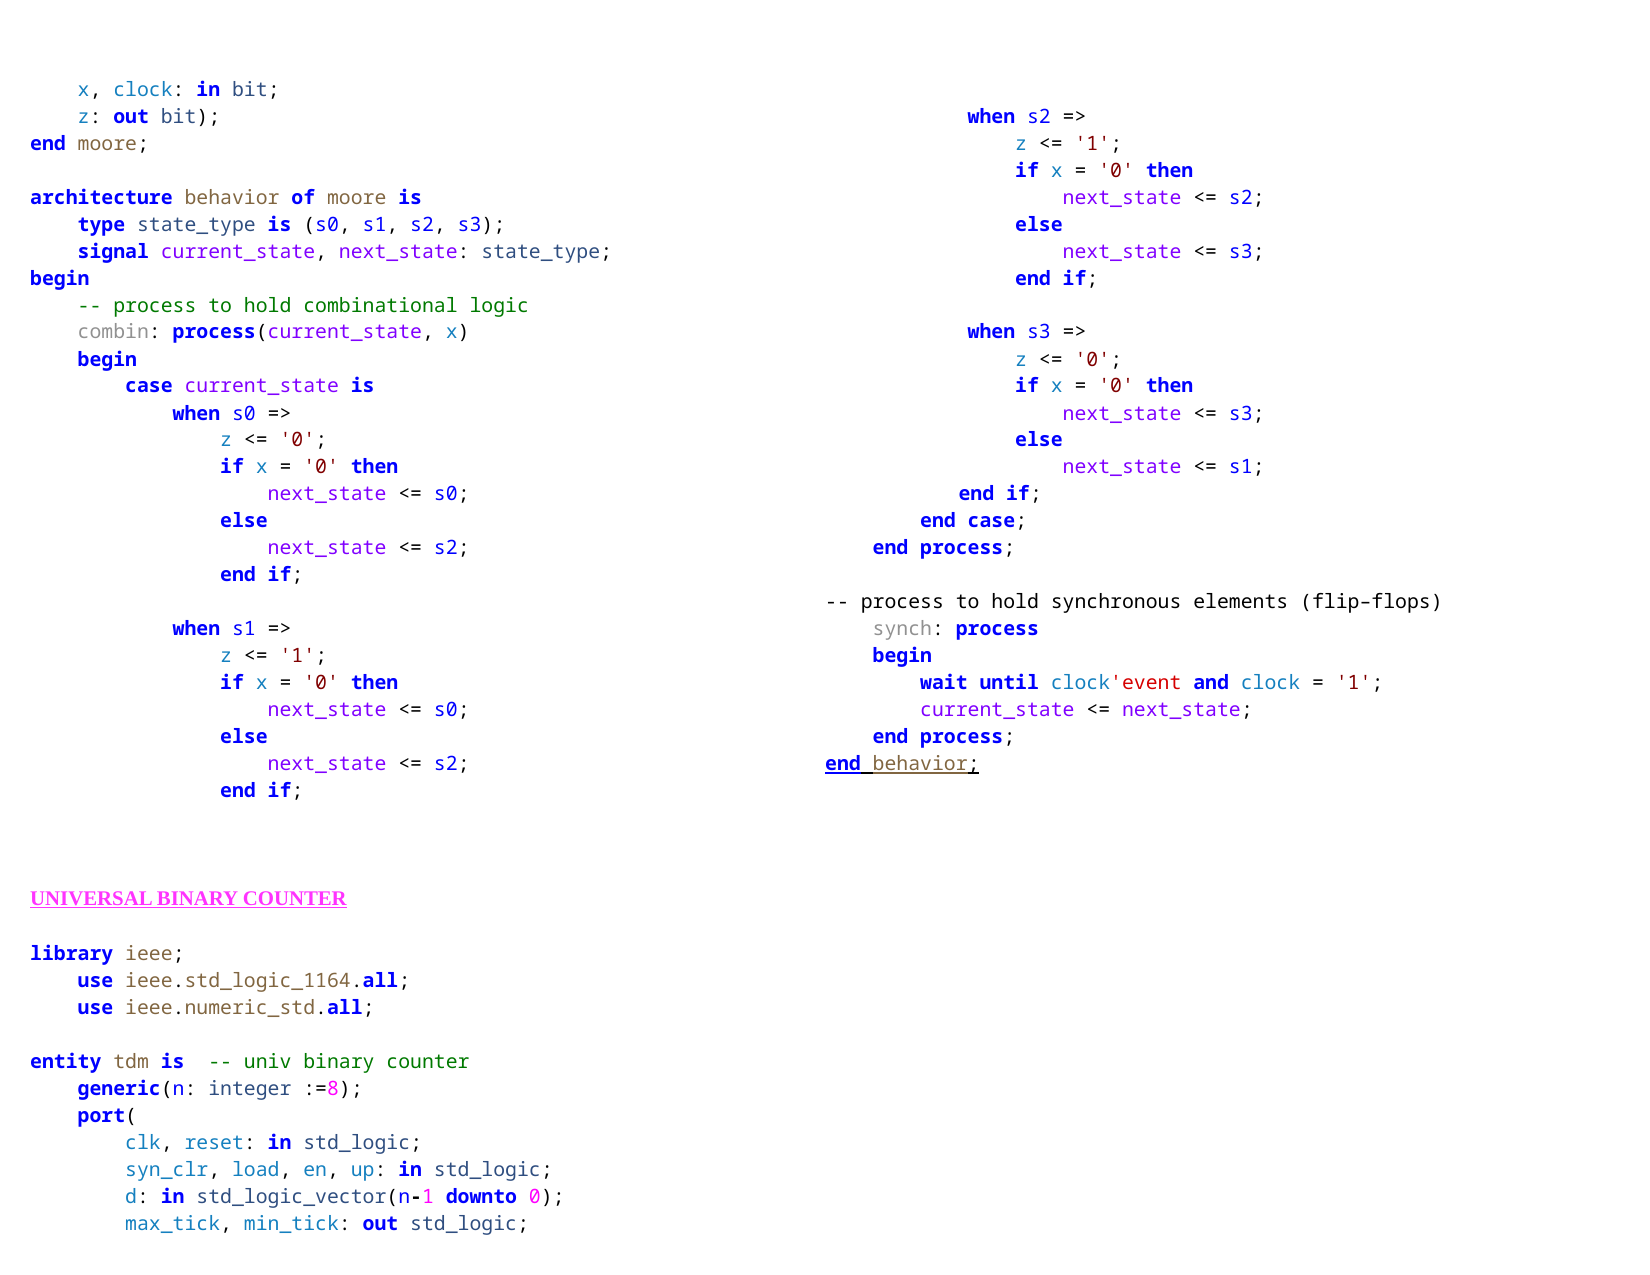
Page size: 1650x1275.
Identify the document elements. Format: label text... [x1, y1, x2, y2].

text signal current_state, next_state: state_type; [30, 237, 825, 264]
text end case; [825, 507, 1620, 534]
text when s2 => [825, 102, 1620, 129]
text library ieee; [30, 940, 1620, 967]
text wait until clock'event and clock = '1'; [825, 668, 1620, 696]
text z <= '1'; [825, 129, 1620, 156]
text next_state <= s3; [825, 237, 1620, 264]
text begin [825, 642, 1620, 668]
text -- process to hold synchronous elements (flip–flops) [825, 588, 1620, 614]
text end if; [825, 480, 1620, 507]
text -- process to hold combinational logic [30, 291, 825, 318]
text begin [30, 345, 825, 372]
text when s0 => [30, 399, 825, 426]
text next_state <= s0; [30, 696, 825, 722]
text entity tdm is -- univ binary counter [30, 1048, 1620, 1074]
text else [825, 426, 1620, 453]
text use ieee.numeric_std.all; [30, 994, 1620, 1021]
text use ieee.std_logic_1164.all; [30, 967, 1620, 994]
text end process; [825, 534, 1620, 561]
text d: in std_logic_vector(n-1 downto 0); [30, 1182, 1620, 1209]
text else [825, 210, 1620, 237]
text when s3 => [825, 318, 1620, 345]
text combin: process(current_state, x) [30, 318, 825, 345]
text end if; [30, 776, 825, 803]
text case current_state is [30, 372, 825, 399]
text current_state <= next_state; [825, 696, 1620, 722]
text end behavior; [825, 749, 1620, 776]
text if x = '0' then [825, 372, 1620, 399]
text UNIVERSAL BINARY COUNTER [30, 886, 1620, 910]
text when s1 => [30, 614, 825, 642]
text z: out bit); [30, 102, 825, 129]
text else [30, 507, 825, 534]
text else [30, 722, 825, 749]
text z <= '0'; [30, 426, 825, 453]
text next_state <= s3; [825, 399, 1620, 426]
text port( [30, 1102, 1620, 1128]
text next_state <= s1; [825, 453, 1620, 480]
text end process; [825, 722, 1620, 749]
text syn_clr, load, en, up: in std_logic; [30, 1156, 1620, 1182]
text next_state <= s0; [30, 480, 825, 507]
text clk, reset: in std_logic; [30, 1128, 1620, 1156]
text z <= '0'; [825, 345, 1620, 372]
text begin [30, 264, 825, 291]
text next_state <= s2; [825, 183, 1620, 210]
text if x = '0' then [30, 453, 825, 480]
text max_tick, min_tick: out std_logic; [30, 1209, 1620, 1236]
text generic(n: integer :=8); [30, 1074, 1620, 1102]
text x, clock: in bit; [30, 75, 825, 102]
text architecture behavior of moore is [30, 183, 825, 210]
text if x = '0' then [825, 156, 1620, 183]
text end if; [825, 264, 1620, 291]
text next_state <= s2; [30, 534, 825, 561]
text end if; [30, 561, 825, 588]
text z <= '1'; [30, 642, 825, 668]
text synch: process [825, 614, 1620, 642]
text type state_type is (s0, s1, s2, s3); [30, 210, 825, 237]
text next_state <= s2; [30, 749, 825, 776]
text if x = '0' then [30, 668, 825, 696]
text end moore; [30, 129, 825, 156]
